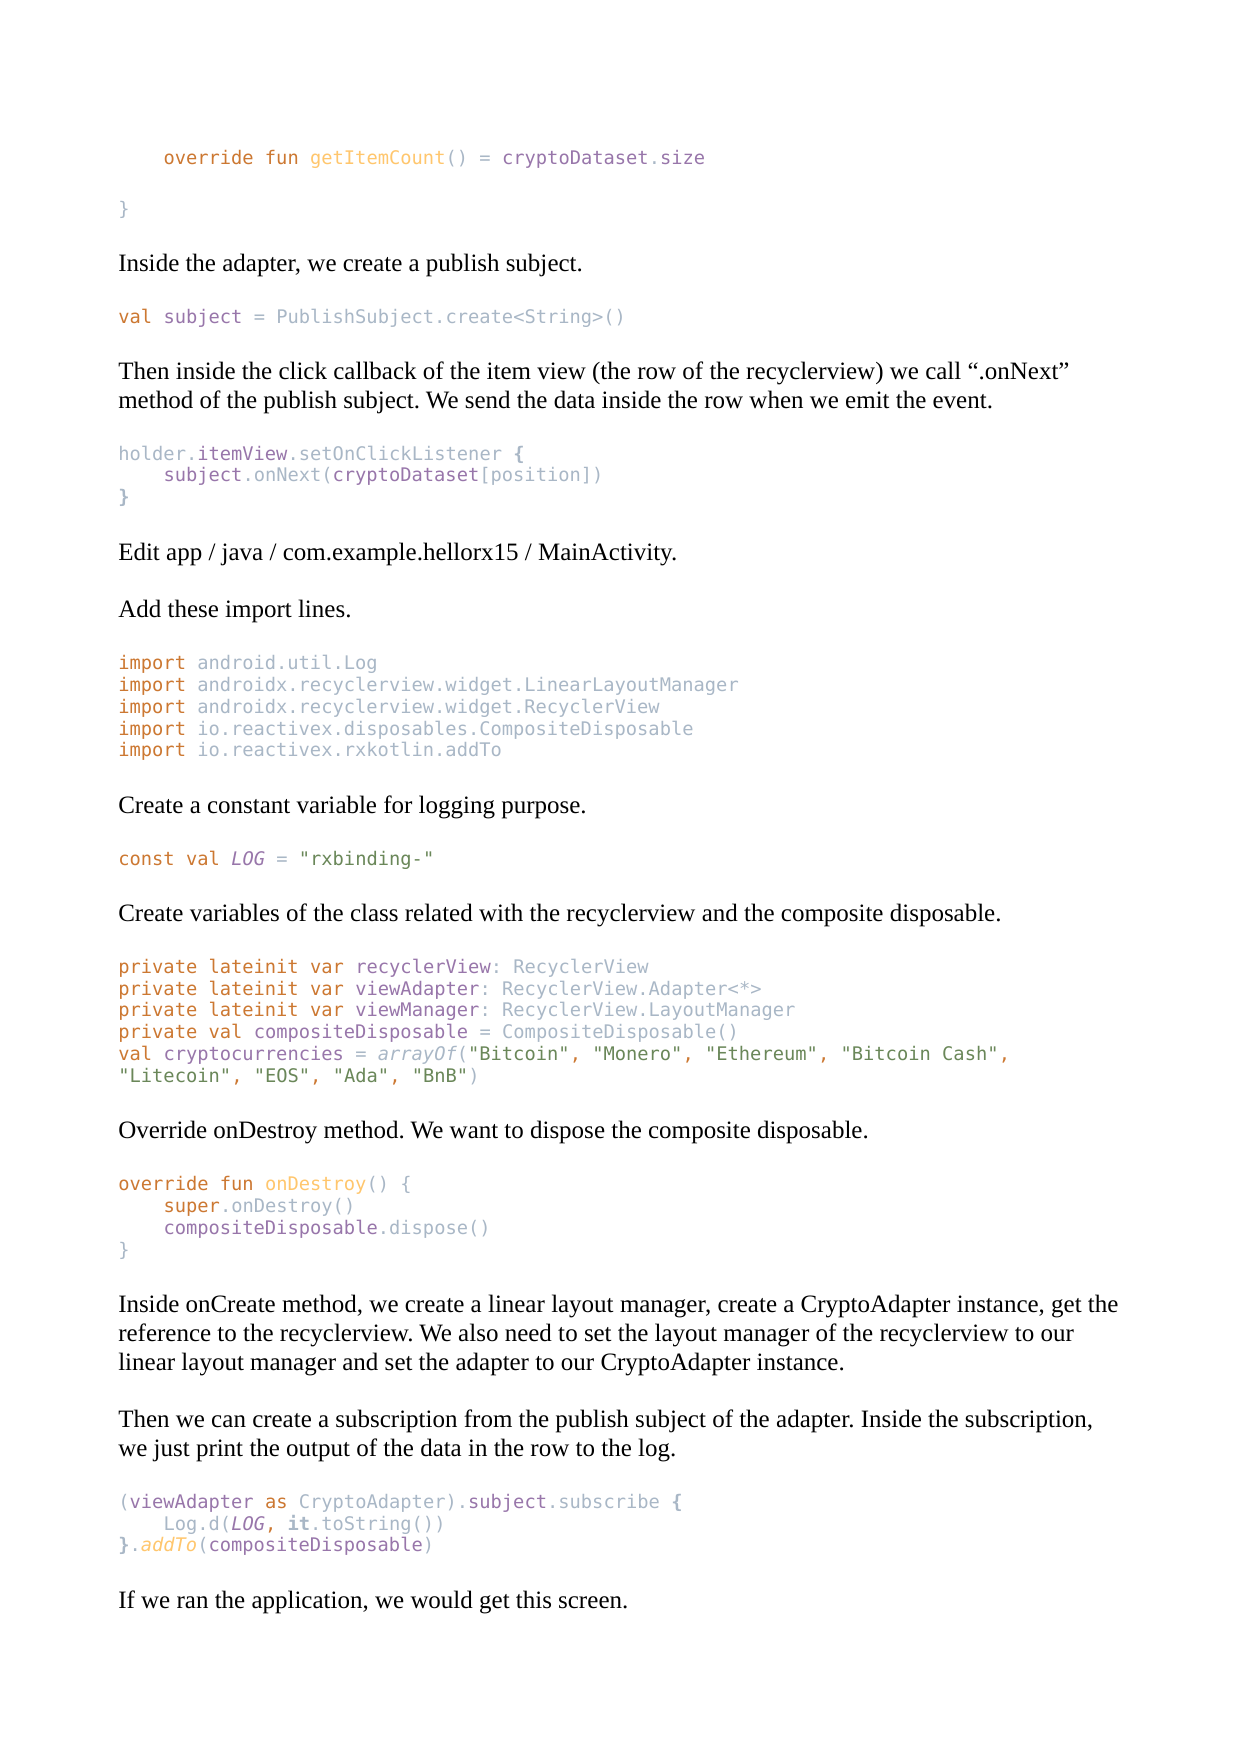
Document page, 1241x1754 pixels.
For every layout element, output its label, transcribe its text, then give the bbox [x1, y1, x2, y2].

text Inside the adapter, we create a publish subject. [118, 248, 1122, 277]
text Add these import lines. [118, 594, 1122, 623]
text private lateinit var recyclerView: RecyclerView private lateinit var viewAdapter: RecyclerView.Adapter<*> private lateinit var viewManager: RecyclerView.LayoutManager private val compositeDisposable = CompositeDisposable() val cryptocurrencies = arrayOf("Bitcoin", "Monero", "Ethereum", "Bitcoin Cash", "Litecoin", "EOS", "Ada", "BnB") [118, 956, 1122, 1087]
text Create a constant variable for logging purpose. [118, 790, 1122, 819]
text override fun getItemCount() = cryptoDataset.size } [118, 118, 1122, 219]
text override fun onDestroy() { super.onDestroy() compositeDisposable.dispose() } [118, 1173, 1122, 1261]
text Then inside the click callback of the item view (the row of the recyclerview) we call “.onNext” method of the publish subject. We send the data inside the row when we emit the event. [118, 356, 1122, 414]
text Create variables of the class related with the recyclerview and the composite disposable. [118, 898, 1122, 927]
text Override onDestroy method. We want to dispose the composite disposable. [118, 1116, 1122, 1144]
text (viewAdapter as CryptoAdapter).subject.subscribe { Log.d(LOG, it.toString()) }.addTo(compositeDisposable) [118, 1491, 1122, 1556]
text Inside onCreate method, we create a linear layout manager, create a CryptoAdapter instance, get the reference to the recyclerview. We also need to set the layout manager of the recyclerview to our linear layout manager and set the adapter to our CryptoAdapter instance. [118, 1289, 1122, 1376]
text If we ran the application, we would get this screen. [118, 1585, 1122, 1614]
text Then we can create a subscription from the publish subject of the adapter. Inside the subscription, we just print the output of the data in the row to the log. [118, 1404, 1122, 1462]
text val subject = PublishSubject.create<String>() [118, 306, 1122, 327]
text import android.util.Log import androidx.recyclerview.widget.LinearLayoutManager import androidx.recyclerview.widget.RecyclerView import io.reactivex.disposables.CompositeDisposable import io.reactivex.rxkotlin.addTo [118, 652, 1122, 761]
text const val LOG = "rxbinding-" [118, 847, 1122, 869]
text holder.itemView.setOnClickListener { subject.onNext(cryptoDataset[position]) } [118, 442, 1122, 508]
text Edit app / java / com.example.hellorx15 / MainActivity. [118, 537, 1122, 566]
